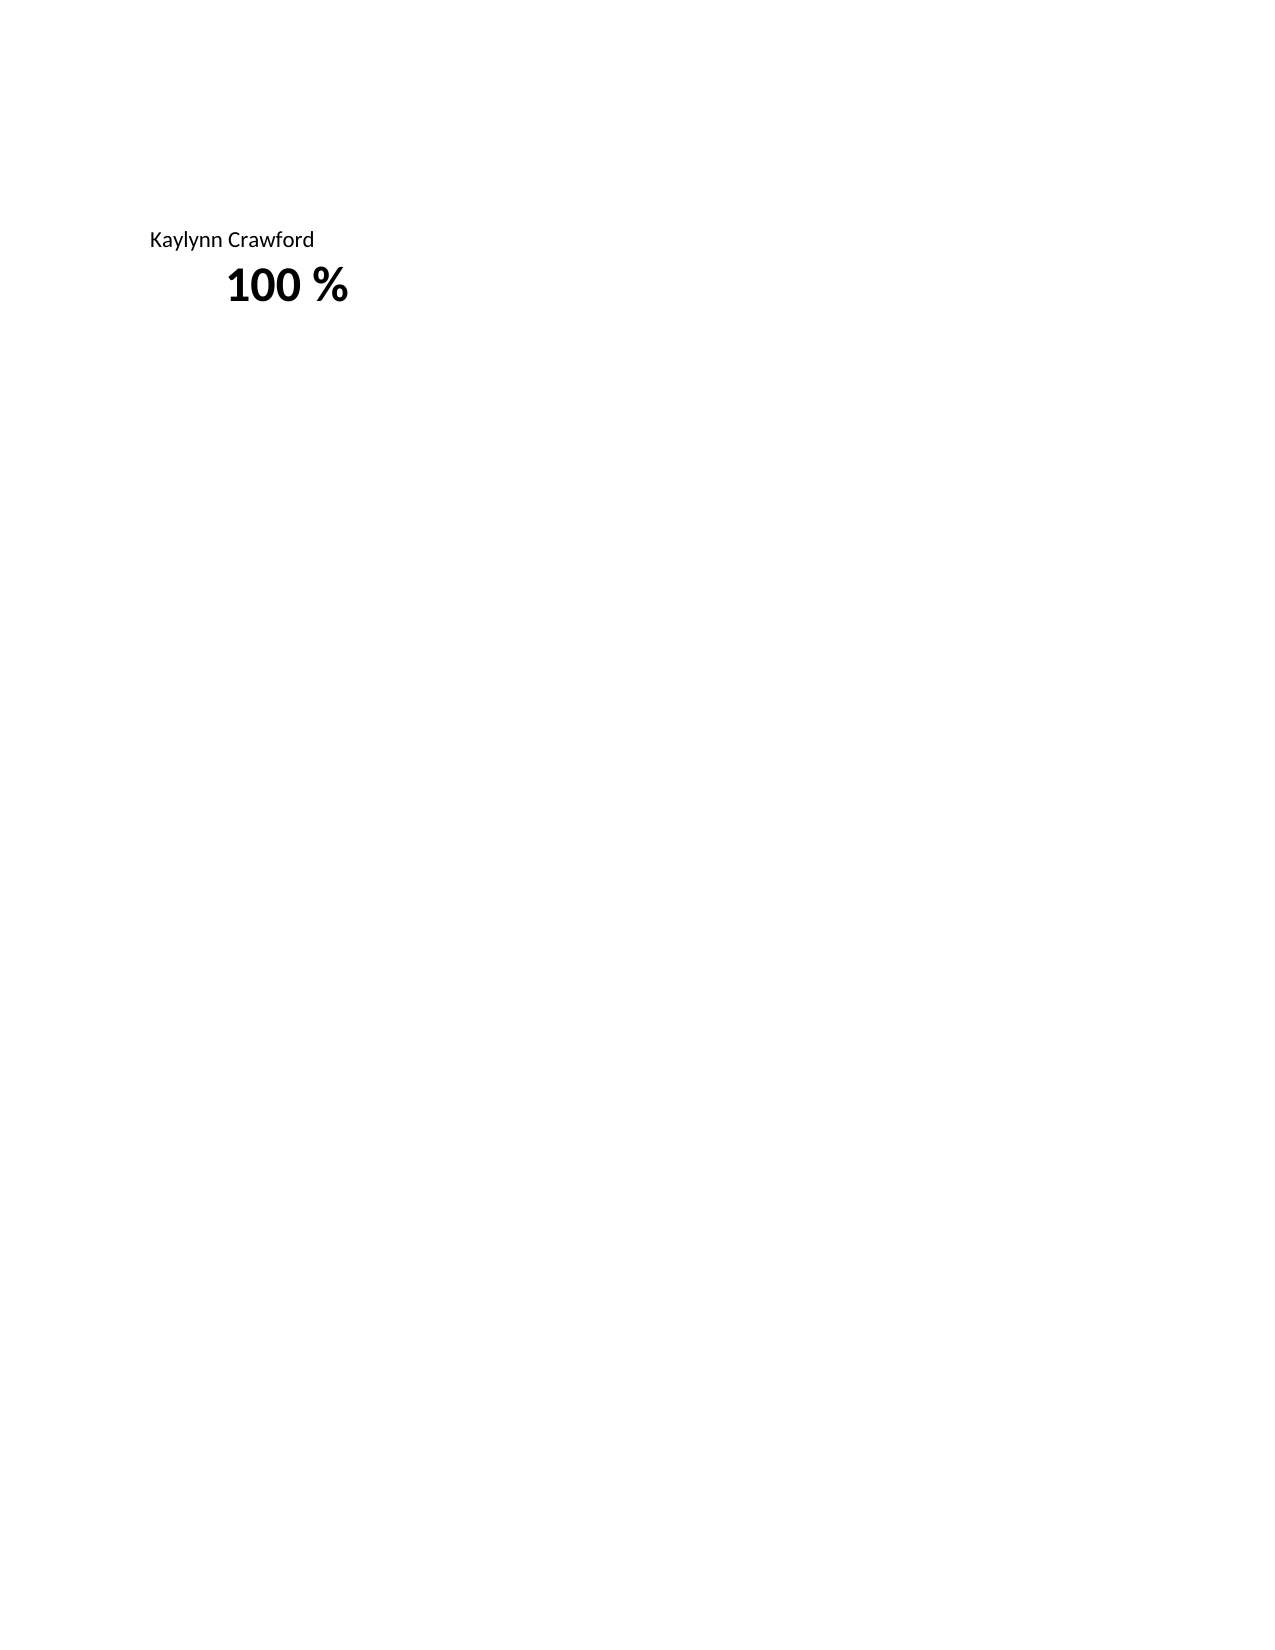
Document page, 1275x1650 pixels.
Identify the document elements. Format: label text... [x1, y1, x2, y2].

text 100 % [150, 253, 1125, 314]
